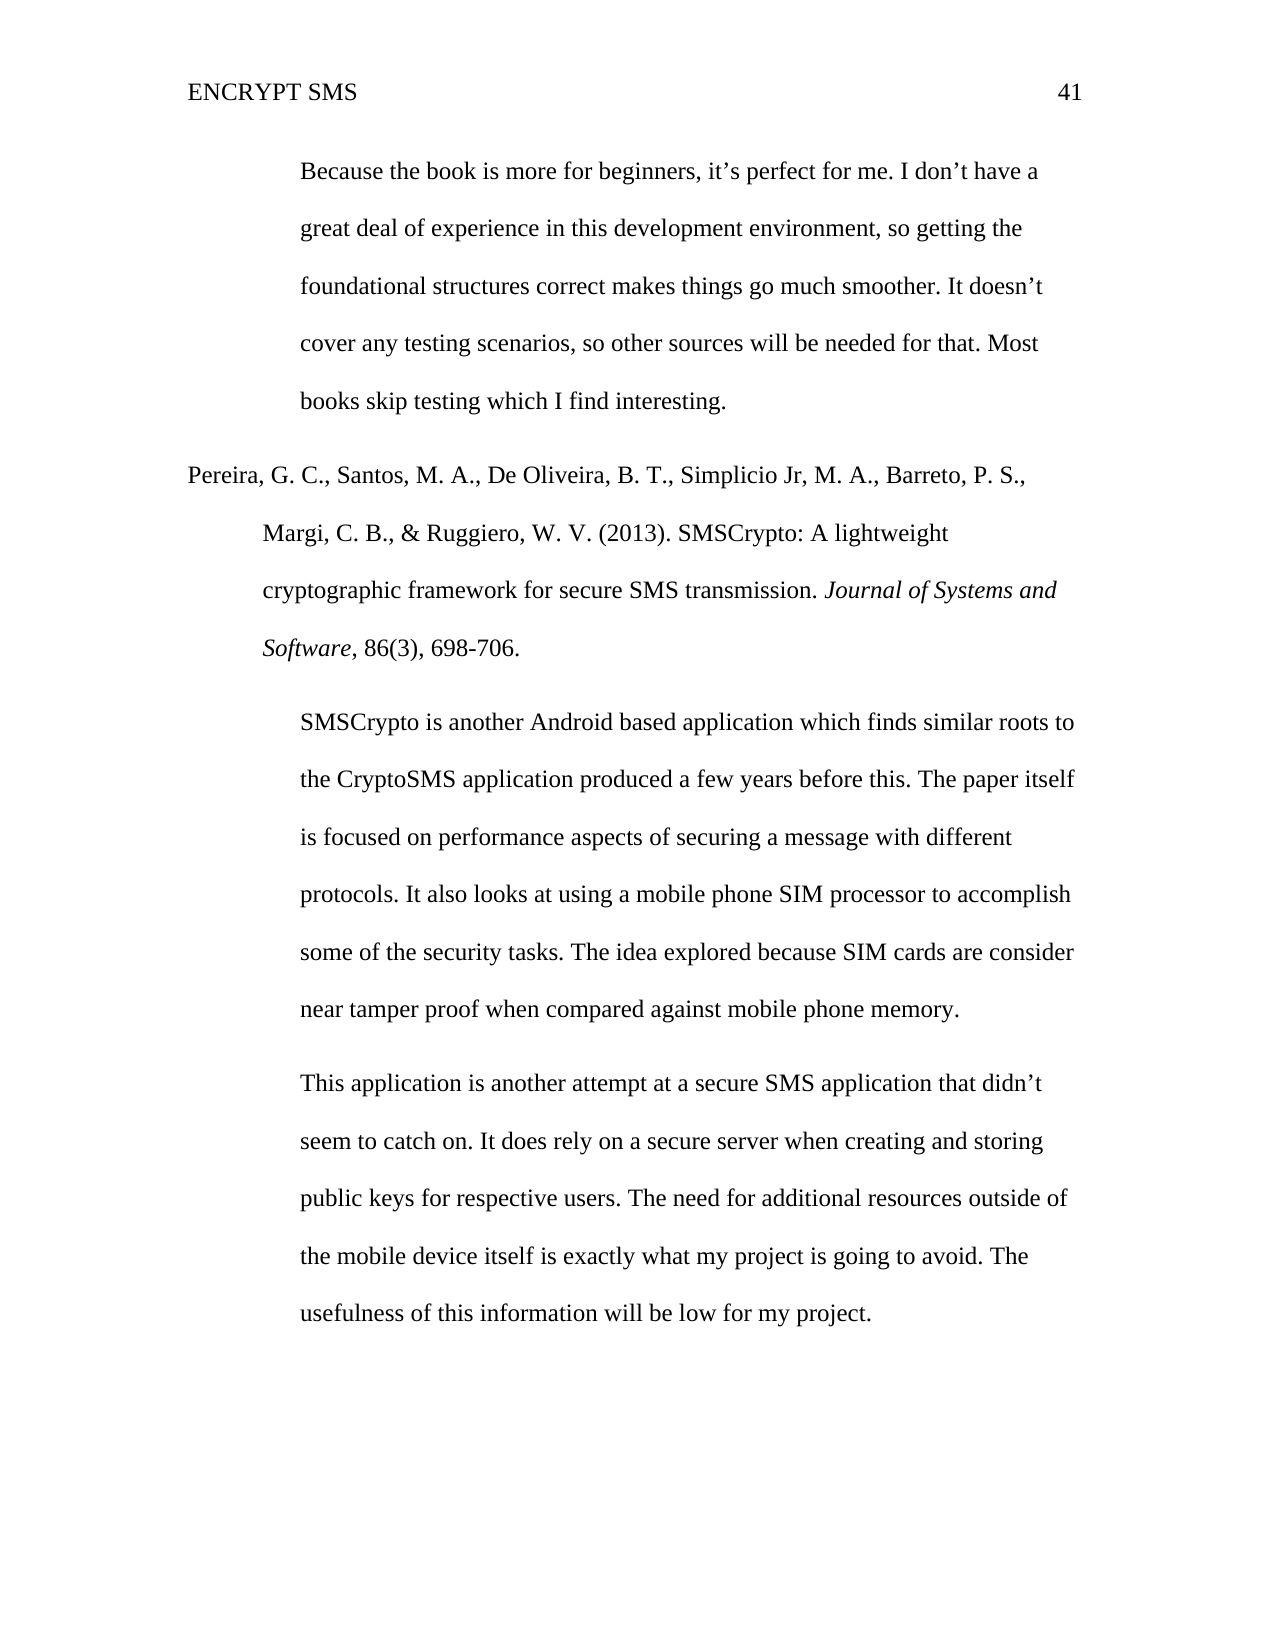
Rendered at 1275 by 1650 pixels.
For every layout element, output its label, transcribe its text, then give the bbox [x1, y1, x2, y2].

text SMSCrypto is another Android based application which finds similar roots to the CryptoSMS application produced a few years before this. The paper itself is focused on performance aspects of securing a message with different protocols. It also looks at using a mobile phone SIM processor to accomplish some of the security tasks. The idea explored because SIM cards are consider near tamper proof when compared against mobile phone memory. [300, 707, 1087, 1023]
text This application is another attempt at a secure SMS application that didn’t seem to catch on. It does rely on a secure server when creating and storing public keys for respective users. The need for additional resources outside of the mobile device itself is exactly what my project is going to avoid. The usefulness of this information will be low for my project. [300, 1068, 1087, 1327]
text Because the book is more for beginners, it’s perfect for me. I don’t have a great deal of experience in this development environment, so getting the foundational structures correct makes things go much smoother. It doesn’t cover any testing scenarios, so other sources will be needed for that. Most books skip testing which I find interesting. [300, 156, 1087, 415]
text Pereira, G. C., Santos, M. A., De Oliveira, B. T., Simplicio Jr, M. A., Barreto, P. S., Margi, C. B., & Ruggiero, W. V. (2013). SMSCrypto: A lightweight cryptographic framework for secure SMS transmission. Journal of Systems and Software, 86(3), 698-706. [187, 460, 1087, 661]
